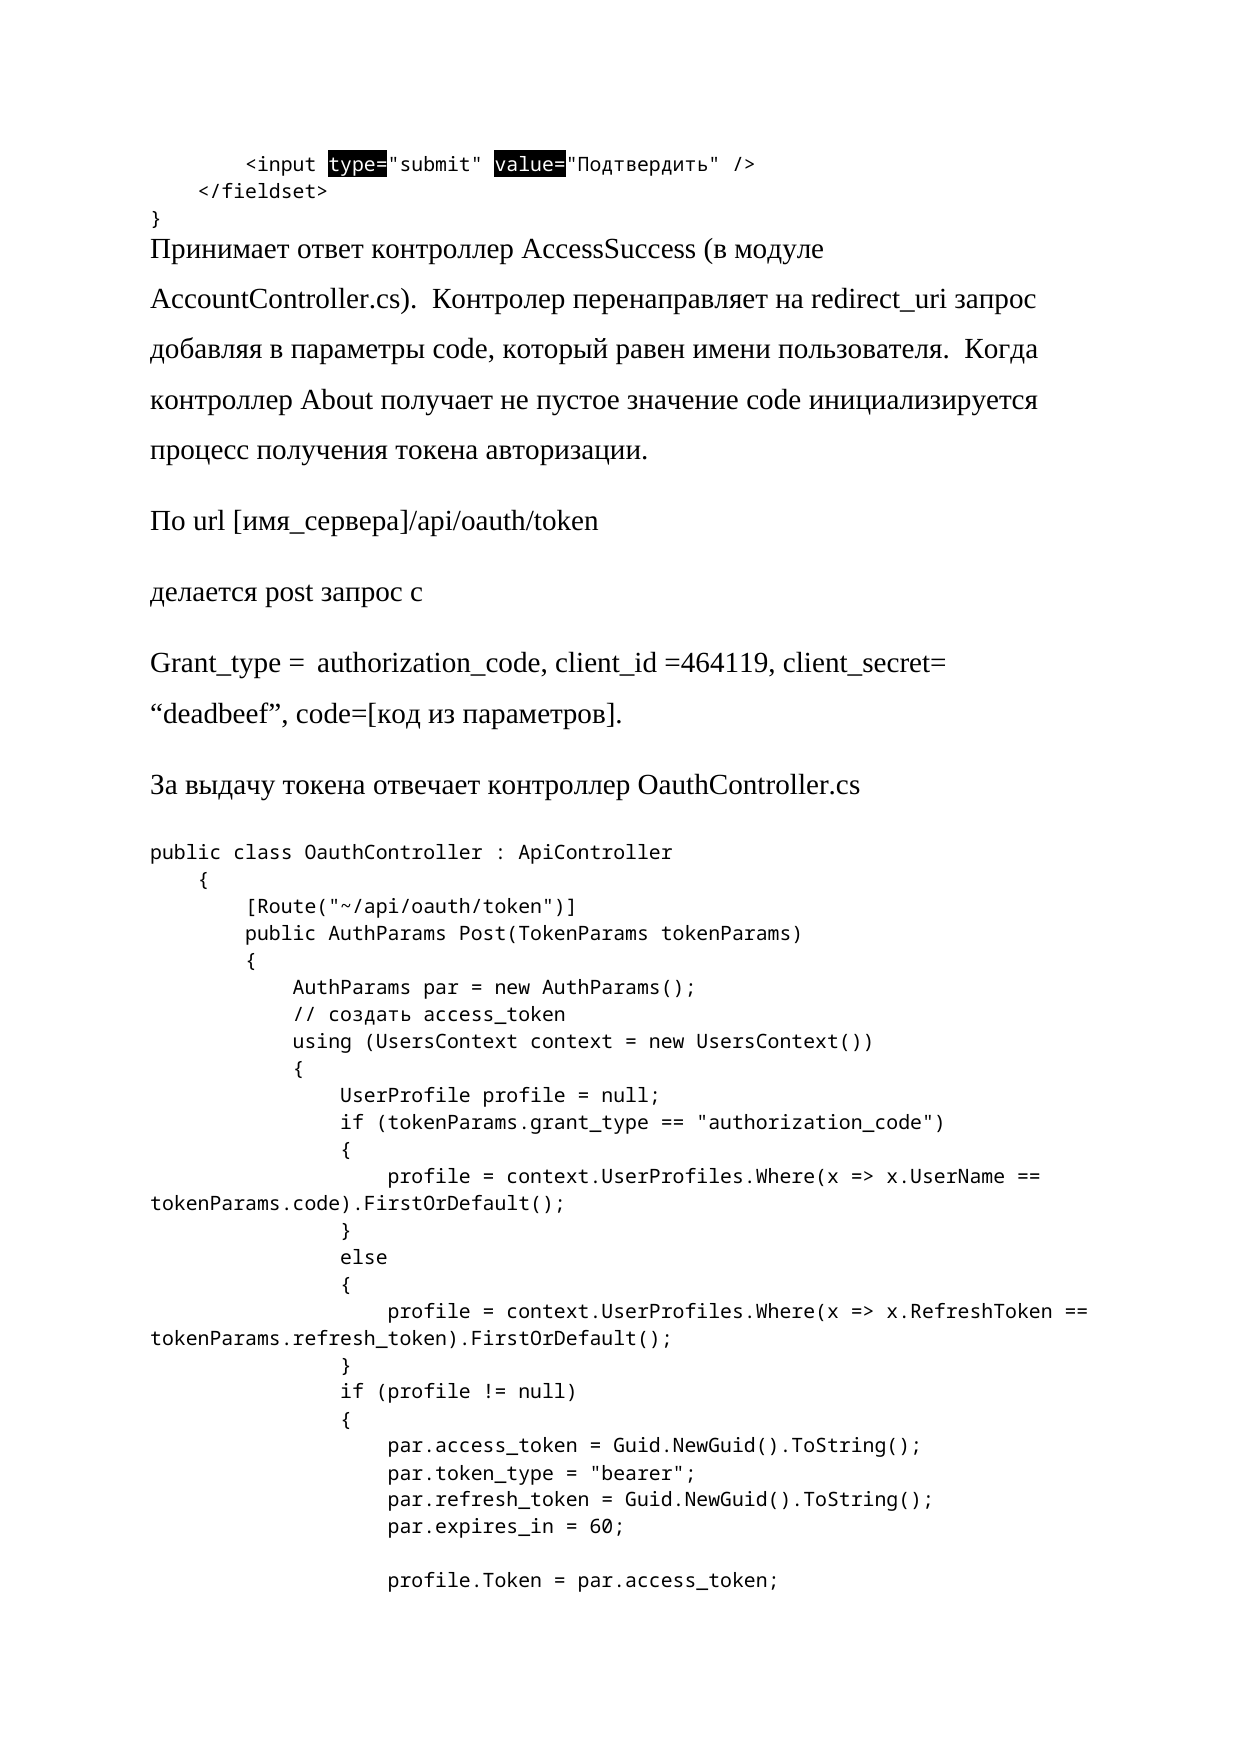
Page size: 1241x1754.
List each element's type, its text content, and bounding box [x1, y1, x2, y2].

text { [150, 946, 1090, 973]
text par.refresh_token = Guid.NewGuid().ToString(); [150, 1486, 1090, 1513]
text По url [имя_сервера]/api/oauth/token [150, 503, 1090, 537]
text Grant_type = authorization_code, client_id =464119, client_secret= “deadbeef”, code=[код из параметров]. [150, 646, 1090, 729]
text par.expires_in = 60; [150, 1513, 1090, 1540]
text if (profile != null) [150, 1378, 1090, 1405]
text [Route("~/api/oauth/token")] [150, 892, 1090, 919]
text UserProfile profile = null; [150, 1081, 1090, 1108]
text { [150, 1270, 1090, 1297]
text profile.Token = par.access_token; [150, 1567, 1090, 1594]
text Принимает ответ контроллер AccessSuccess (в модуле AccountController.cs). Контролер перенаправляет на redirect_uri запрос добавляя в параметры code, который равен имени пользователя. Когда контроллер About получает не пустое значение code инициализируется процесс получения токена авторизации. [150, 231, 1090, 466]
text { [150, 1135, 1090, 1162]
text profile = context.UserProfiles.Where(x => x.UserName == tokenParams.code).FirstOrDefault(); [150, 1162, 1090, 1216]
text } [150, 1351, 1090, 1378]
text { [150, 1405, 1090, 1432]
text profile = context.UserProfiles.Where(x => x.RefreshToken == tokenParams.refresh_token).FirstOrDefault(); [150, 1297, 1090, 1351]
text par.token_type = "bearer"; [150, 1459, 1090, 1486]
text { [150, 865, 1090, 892]
text par.access_token = Guid.NewGuid().ToString(); [150, 1432, 1090, 1459]
text </fieldset> [150, 177, 1090, 204]
text public class OauthController : ApiController [150, 838, 1090, 865]
text <input type="submit" value="Подтвердить" /> [150, 150, 1090, 177]
text делается post запрос с [150, 574, 1090, 608]
text if (tokenParams.grant_type == "authorization_code") [150, 1108, 1090, 1135]
text // создать access_token [150, 1000, 1090, 1027]
text } [150, 1216, 1090, 1243]
text public AuthParams Post(TokenParams tokenParams) [150, 919, 1090, 946]
text AuthParams par = new AuthParams(); [150, 973, 1090, 1000]
text } [150, 204, 1090, 231]
text using (UsersContext context = new UsersContext()) [150, 1027, 1090, 1054]
text За выдачу токена отвечает контроллер OauthController.cs [150, 767, 1090, 801]
text else [150, 1243, 1090, 1270]
text { [150, 1054, 1090, 1081]
